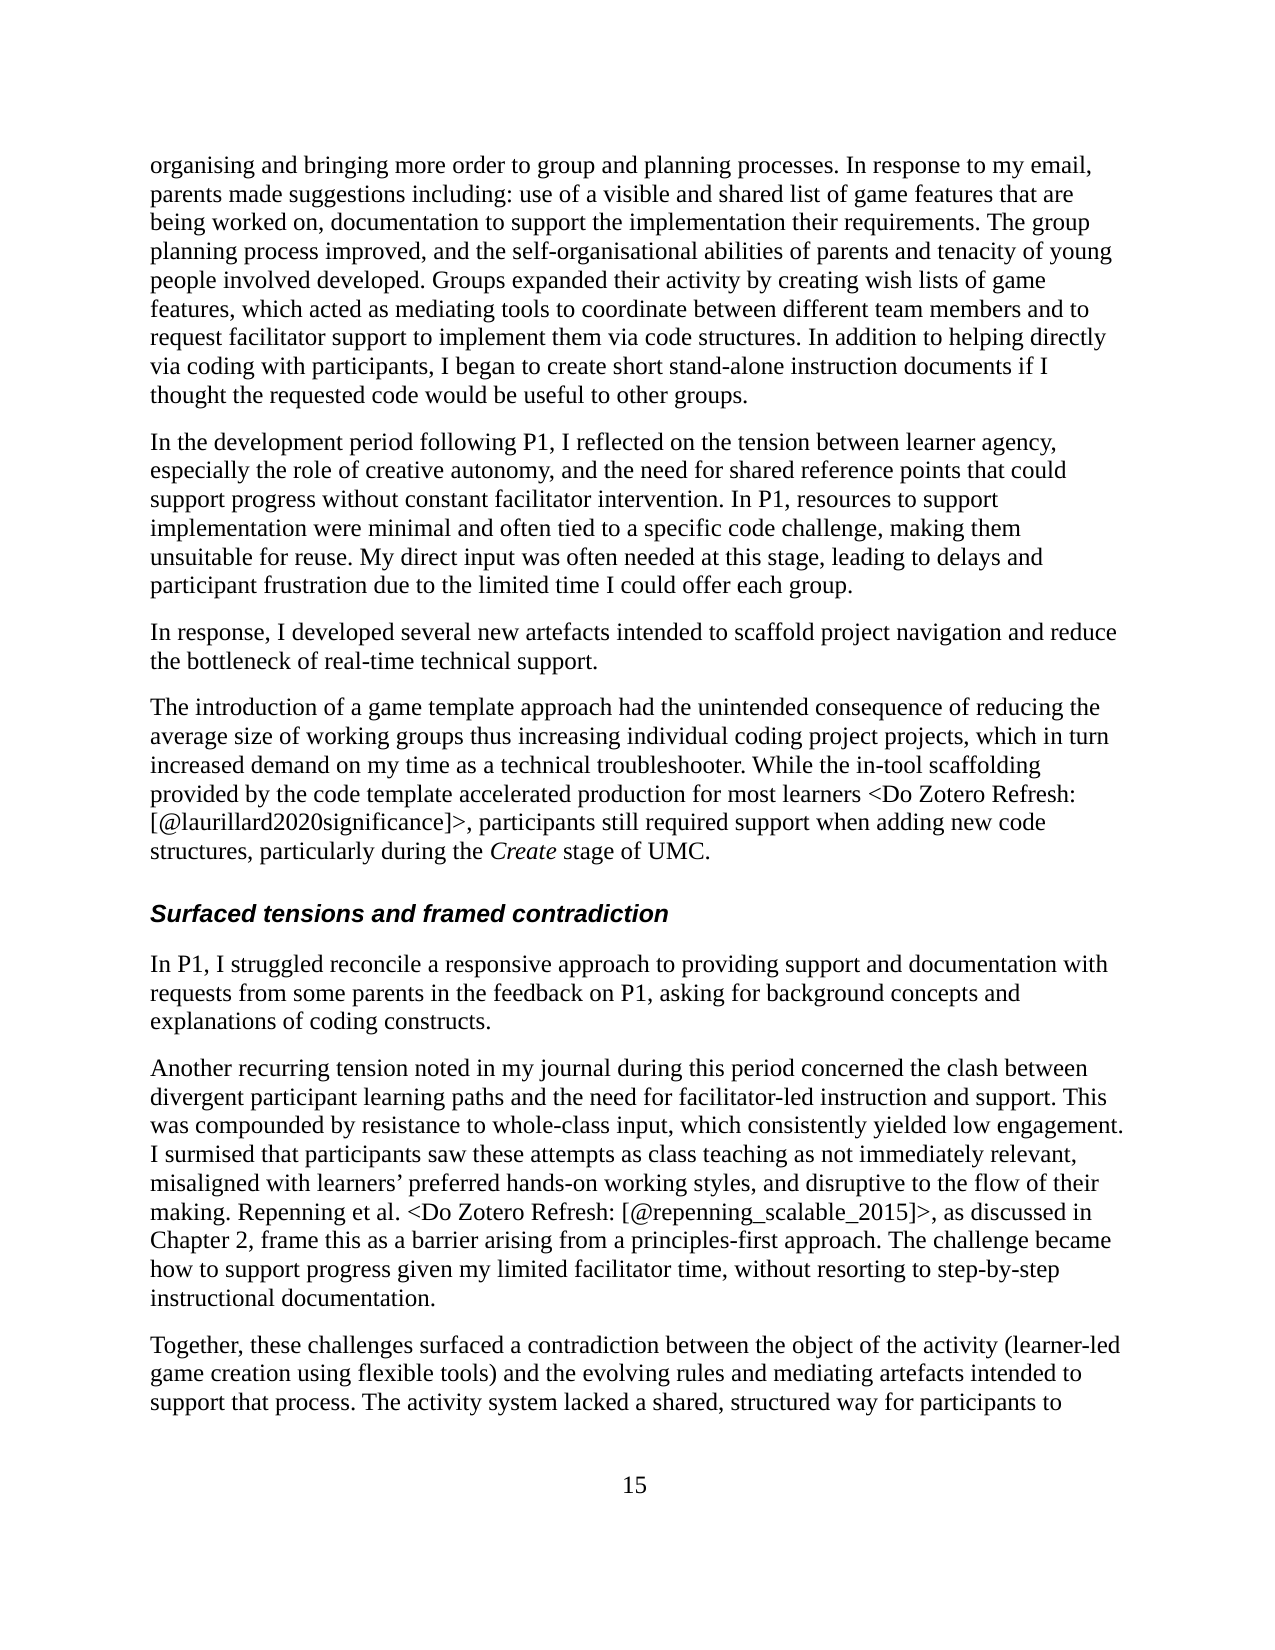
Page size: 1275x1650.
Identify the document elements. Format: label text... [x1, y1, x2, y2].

text In the development period following P1, I reflected on the tension between learner agency, especially the role of creative autonomy, and the need for shared reference points that could support progress without constant facilitator intervention. In P1, resources to support implementation were minimal and often tied to a specific code challenge, making them unsuitable for reuse. My direct input was often needed at this stage, leading to delays and participant frustration due to the limited time I could offer each group. [150, 427, 1125, 599]
text In response, I developed several new artefacts intended to scaffold project navigation and reduce the bottleneck of real-time technical support. [150, 617, 1125, 674]
text Together, these challenges surfaced a contradiction between the object of the activity (learner-led game creation using flexible tools) and the evolving rules and mediating artefacts intended to support that process. The activity system lacked a shared, structured way for participants to [150, 1330, 1125, 1416]
text In P1, I struggled reconcile a responsive approach to providing support and documentation with requests from some parents in the feedback on P1, asking for background concepts and explanations of coding constructs. [150, 949, 1125, 1035]
text organising and bringing more order to group and planning processes. In response to my email, parents made suggestions including: use of a visible and shared list of game features that are being worked on, documentation to support the implementation their requirements. The group planning process improved, and the self-organisational abilities of parents and tenacity of young people involved developed. Groups expanded their activity by creating wish lists of game features, which acted as mediating tools to coordinate between different team members and to request facilitator support to implement them via code structures. In addition to helping directly via coding with participants, I began to create short stand-alone instruction documents if I thought the requested code would be useful to other groups. [150, 150, 1125, 409]
subtitle Surfaced tensions and framed contradiction [150, 899, 1125, 927]
text Another recurring tension noted in my journal during this period concerned the clash between divergent participant learning paths and the need for facilitator-led instruction and support. This was compounded by resistance to whole-class input, which consistently yielded low engagement. I surmised that participants saw these attempts as class teaching as not immediately relevant, misaligned with learners’ preferred hands-on working styles, and disruptive to the flow of their making. Repenning et al. <Do Zotero Refresh: [@repenning_scalable_2015]>, as discussed in Chapter 2, frame this as a barrier arising from a principles-first approach. The challenge became how to support progress given my limited facilitator time, without resorting to step-by-step instructional documentation. [150, 1053, 1125, 1312]
text The introduction of a game template approach had the unintended consequence of reducing the average size of working groups thus increasing individual coding project projects, which in turn increased demand on my time as a technical troubleshooter. While the in-tool scaffolding provided by the code template accelerated production for most learners <Do Zotero Refresh: [@laurillard2020significance]>, participants still required support when adding new code structures, particularly during the Create stage of UMC. [150, 692, 1125, 865]
